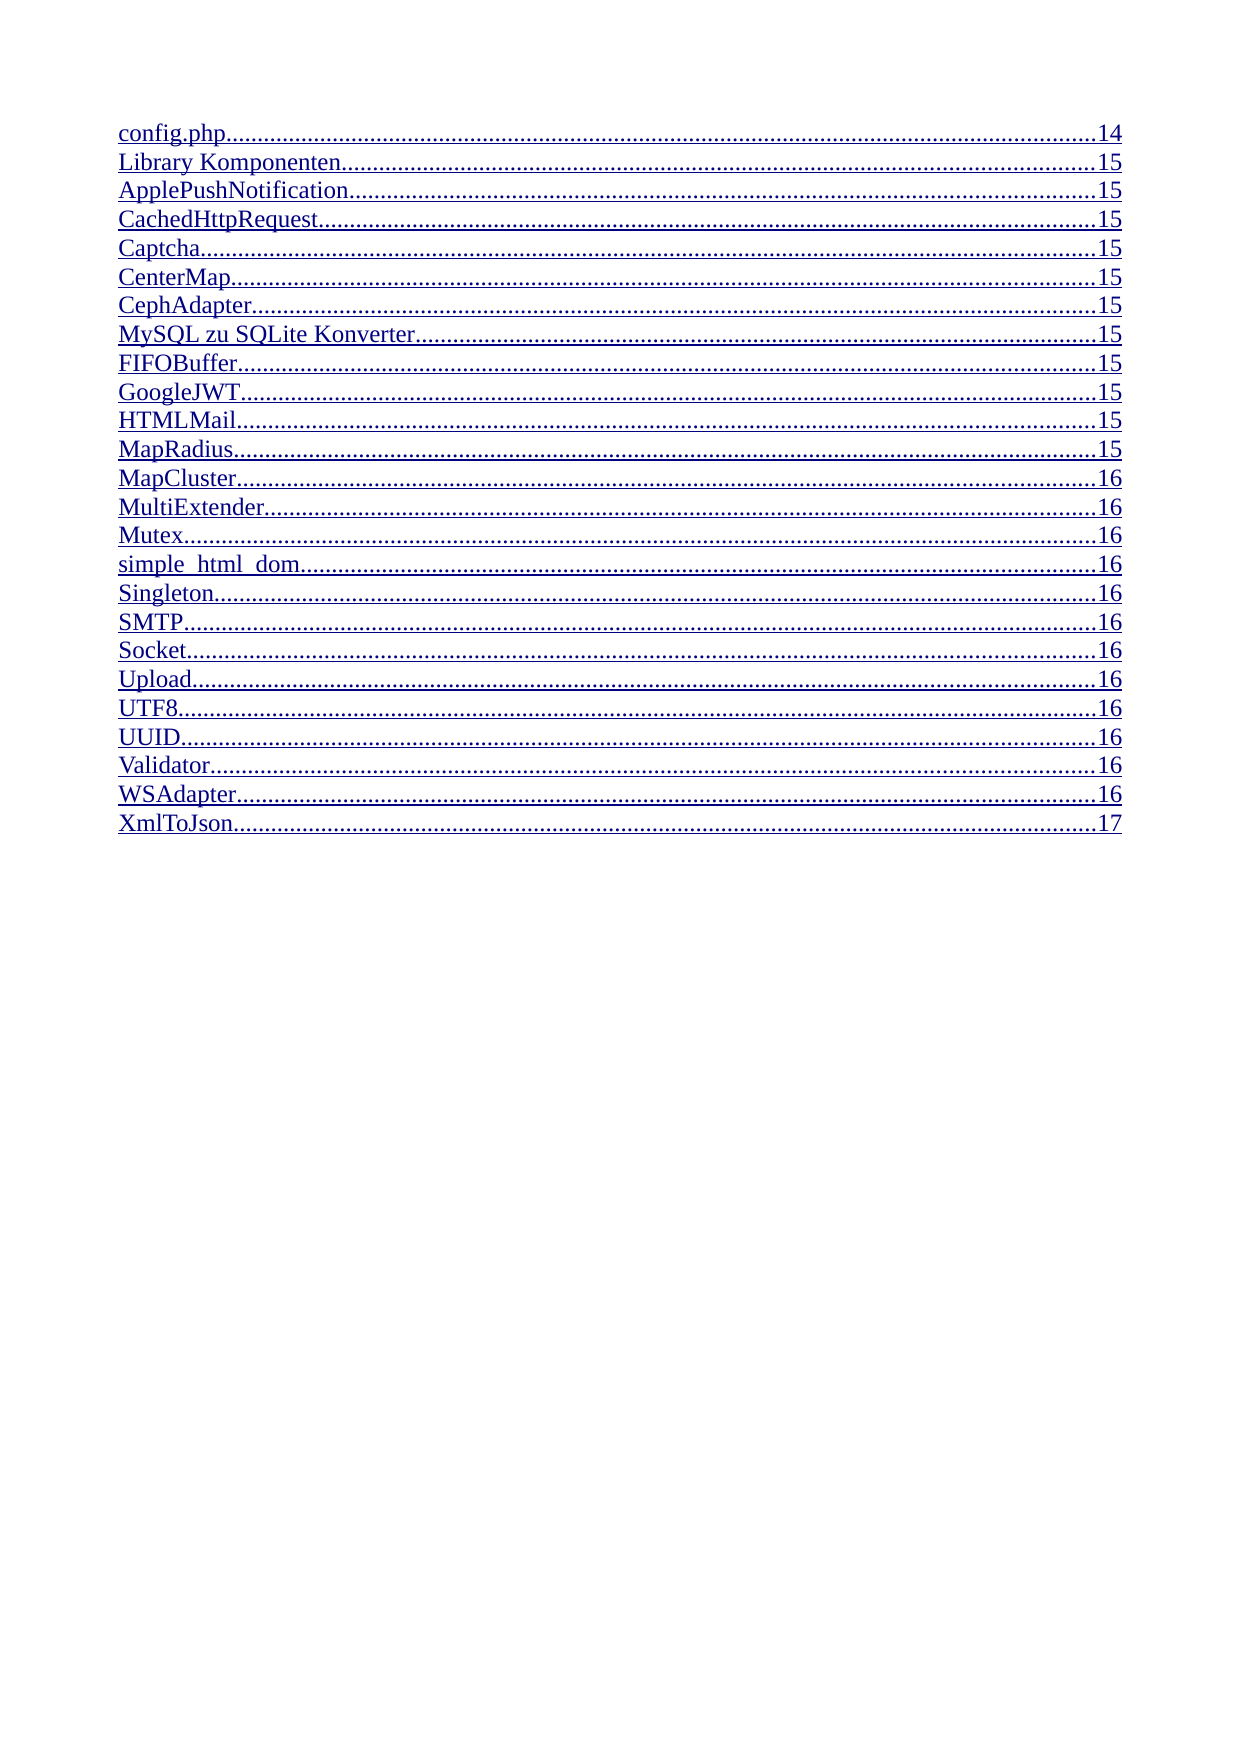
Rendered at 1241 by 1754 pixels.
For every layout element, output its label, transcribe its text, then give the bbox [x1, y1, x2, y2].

text Upload 16 [118, 664, 1122, 689]
text HTMLMail 15 [118, 406, 1122, 431]
text CephAdapter 15 [118, 291, 1122, 316]
text UTF8 16 [118, 693, 1122, 718]
text ApplePushNotification 15 [118, 176, 1122, 201]
text Socket 16 [118, 636, 1122, 661]
text simple_html_dom 16 [118, 549, 1122, 574]
text CachedHttpRequest 15 [118, 204, 1122, 229]
text MapRadius 15 [118, 434, 1122, 459]
text Validator 16 [118, 751, 1122, 776]
text CenterMap 15 [118, 262, 1122, 287]
text FIFOBuffer 15 [118, 348, 1122, 373]
text Captcha 15 [118, 233, 1122, 258]
text Library Komponenten 15 [118, 147, 1122, 172]
text Singleton 16 [118, 578, 1122, 603]
text MapCluster 16 [118, 463, 1122, 488]
text WSAdapter 16 [118, 779, 1122, 804]
text XmlToJson 17 [118, 808, 1122, 833]
text Mutex 16 [118, 521, 1122, 546]
text config.php 14 [118, 118, 1122, 143]
text GoogleJWT 15 [118, 377, 1122, 402]
text SMTP 16 [118, 607, 1122, 632]
text MySQL zu SQLite Konverter 15 [118, 319, 1122, 344]
text UUID 16 [118, 722, 1122, 747]
text MultiExtender 16 [118, 492, 1122, 517]
